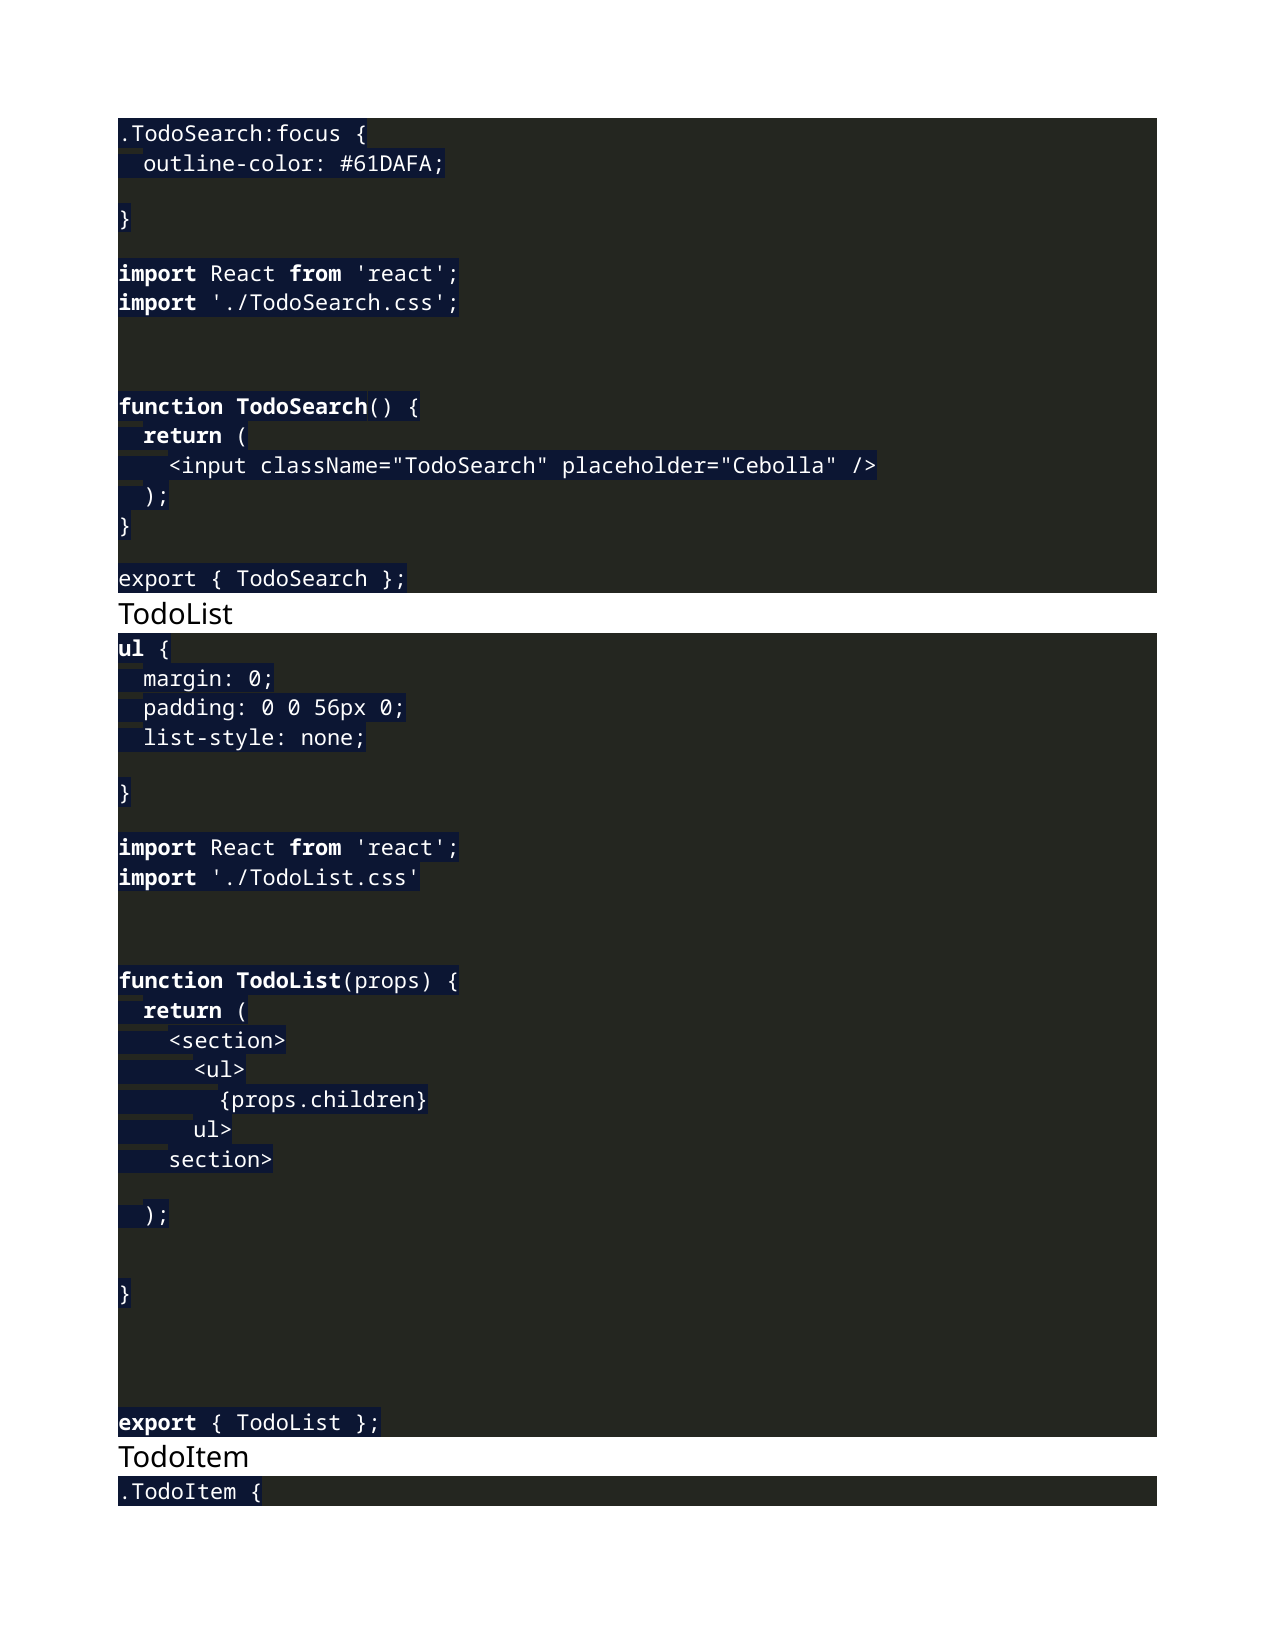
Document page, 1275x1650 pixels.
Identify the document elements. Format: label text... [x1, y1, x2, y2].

text import React from 'react'; [118, 832, 1157, 862]
subtitle TodoList [118, 593, 1157, 633]
text ); [118, 1198, 1157, 1228]
text list-style: none; [118, 722, 1157, 752]
text } [118, 203, 1157, 232]
text .TodoItem { [118, 1476, 1157, 1506]
text import './TodoSearch.css'; [118, 287, 1157, 317]
text function TodoSearch() { [118, 391, 1157, 421]
text return ( [118, 995, 1157, 1024]
text } [118, 777, 1157, 807]
text {props.children} [118, 1084, 1157, 1114]
text import React from 'react'; [118, 257, 1157, 287]
text outline-color: #61DAFA; [118, 148, 1157, 178]
text <ul> [118, 1054, 1157, 1084]
text <input className="TodoSearch" placeholder="Cebolla" /> [118, 450, 1157, 480]
text ); [118, 480, 1157, 510]
text import './TodoList.css' [118, 862, 1157, 891]
text export { TodoSearch }; [118, 563, 1157, 593]
text margin: 0; [118, 663, 1157, 692]
text } [118, 1278, 1157, 1308]
text padding: 0 0 56px 0; [118, 692, 1157, 722]
subtitle TodoItem [118, 1437, 1157, 1476]
text export { TodoList }; [118, 1407, 1157, 1437]
text ul> [118, 1114, 1157, 1144]
text <section> [118, 1024, 1157, 1054]
text section> [118, 1144, 1157, 1173]
text ul { [118, 633, 1157, 663]
text function TodoList(props) { [118, 965, 1157, 995]
text .TodoSearch:focus { [118, 118, 1157, 148]
text } [118, 510, 1157, 540]
text return ( [118, 421, 1157, 450]
